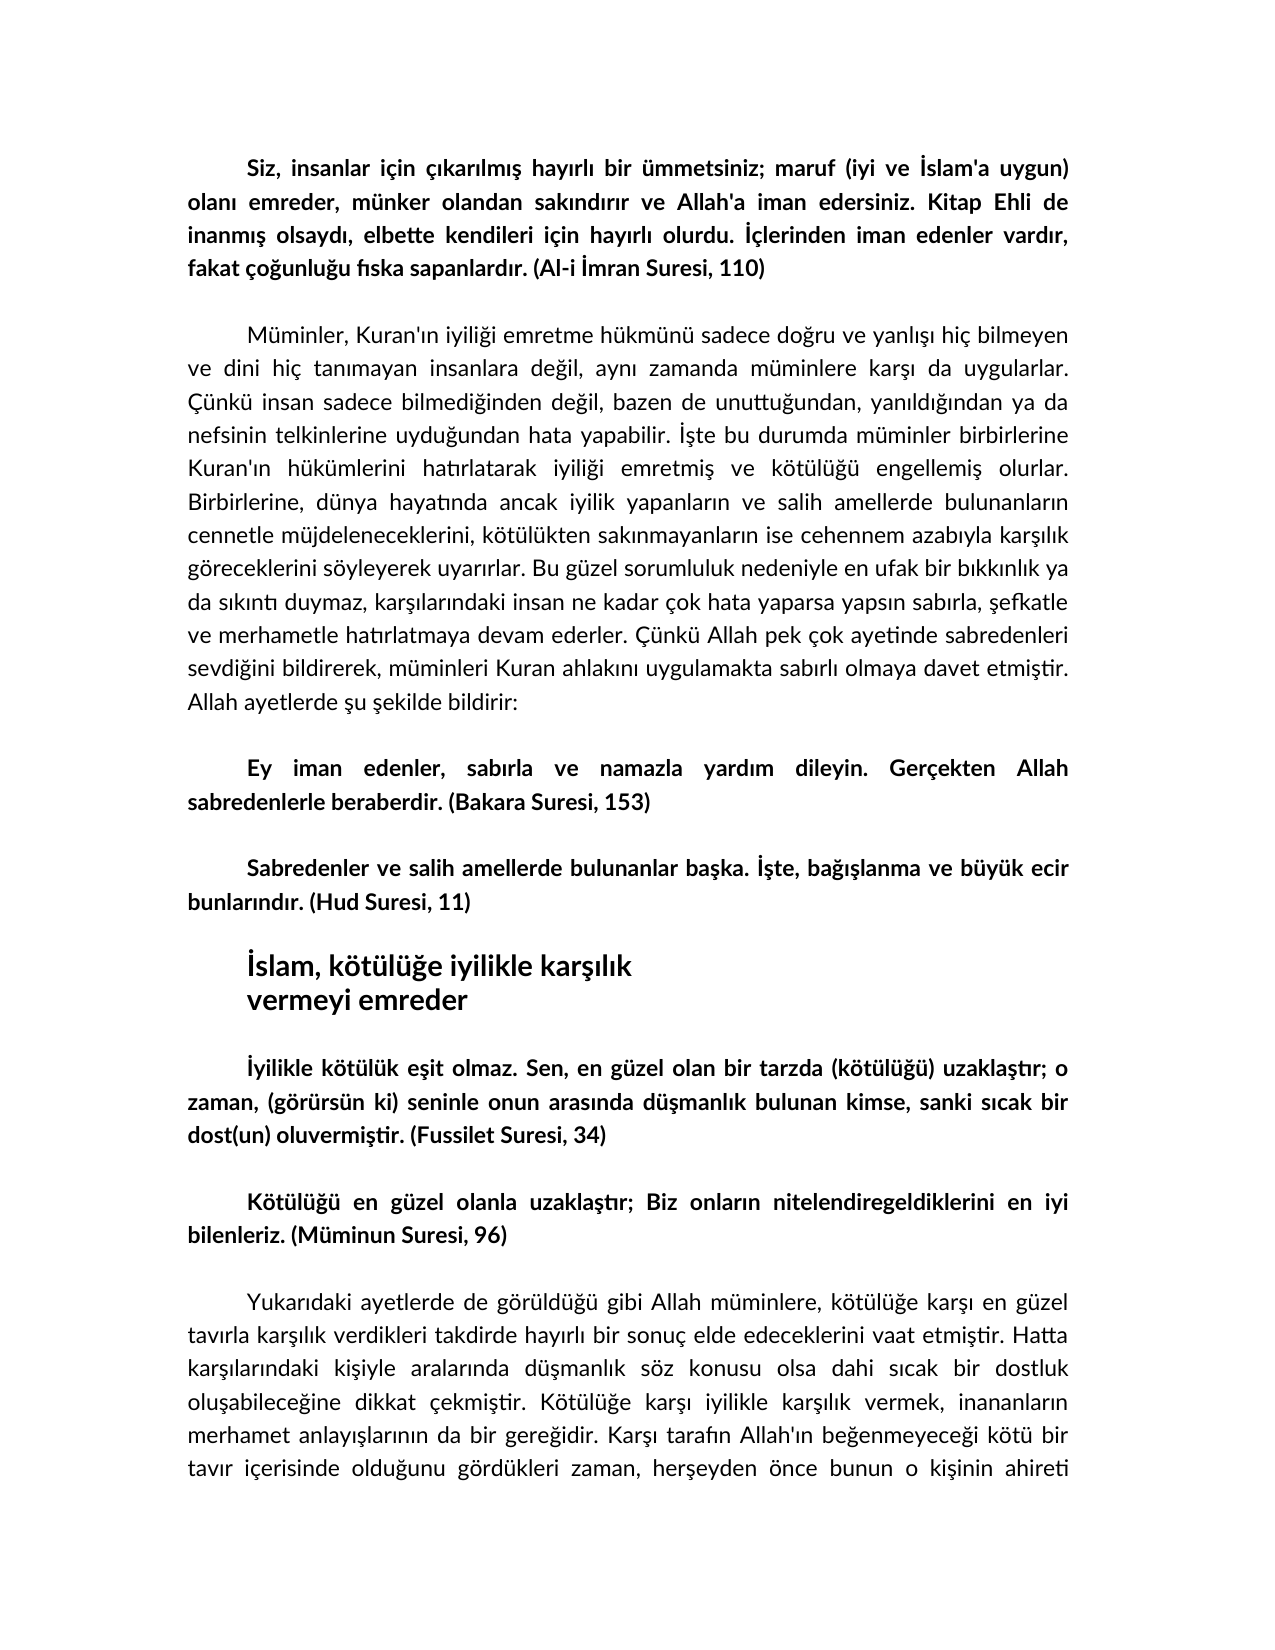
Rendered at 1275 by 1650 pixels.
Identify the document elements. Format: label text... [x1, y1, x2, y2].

text vermeyi emreder [187, 983, 1070, 1017]
text Müminler, Kuran'ın iyiliği emretme hükmünü sadece doğru ve yanlışı hiç bilmeyen ve dini hiç tanımayan insanlara değil, aynı zamanda müminlere karşı da uygularlar. Çünkü insan sadece bilmediğinden değil, bazen de unuttuğundan, yanıldığından ya da nefsinin telkinlerine uyduğundan hata yapabilir. İşte bu durumda müminler birbirlerine Kuran'ın hükümlerini hatırlatarak iyiliği emretmiş ve kötülüğü engellemiş olurlar. Birbirlerine, dünya hayatında ancak iyilik yapanların ve salih amellerde bulunanların cennetle müjdeleneceklerini, kötülükten sakınmayanların ise cehennem azabıyla karşılık göreceklerini söyleyerek uyarırlar. Bu güzel sorumluluk nedeniyle en ufak bir bıkkınlık ya da sıkıntı duymaz, karşılarındaki insan ne kadar çok hata yaparsa yapsın sabırla, şefkatle ve merhametle hatırlatmaya devam ederler. Çünkü Allah pek çok ayetinde sabredenleri sevdiğini bildirerek, müminleri Kuran ahlakını uygulamakta sabırlı olmaya davet etmiştir. Allah ayetlerde şu şekilde bildirir: [187, 317, 1070, 717]
text İslam, kötülüğe iyilikle karşılık [187, 950, 1070, 983]
text Sabredenler ve salih amellerde bulunanlar başka. İşte, bağışlanma ve büyük ecir bunlarındır. (Hud Suresi, 11) [187, 850, 1070, 917]
text Kötülüğü en güzel olanla uzaklaştır; Biz onların nitelendiregeldiklerini en iyi bilenleriz. (Müminun Suresi, 96) [187, 1183, 1070, 1250]
text İyilikle kötülük eşit olmaz. Sen, en güzel olan bir tarzda (kötülüğü) uzaklaştır; o zaman, (görürsün ki) seninle onun arasında düşmanlık bulunan kimse, sanki sıcak bir dost(un) oluvermiştir. (Fussilet Suresi, 34) [187, 1050, 1070, 1150]
text Siz, insanlar için çıkarılmış hayırlı bir ümmetsiniz; maruf (iyi ve İslam'a uygun) olanı emreder, münker olandan sakındırır ve Allah'a iman edersiniz. Kitap Ehli de inanmış olsaydı, elbette kendileri için hayırlı olurdu. İçlerinden iman edenler vardır, fakat çoğunluğu fıska sapanlardır. (Al-i İmran Suresi, 110) [187, 150, 1070, 283]
text Yukarıdaki ayetlerde de görüldüğü gibi Allah müminlere, kötülüğe karşı en güzel tavırla karşılık verdikleri takdirde hayırlı bir sonuç elde edeceklerini vaat etmiştir. Hatta karşılarındaki kişiyle aralarında düşmanlık söz konusu olsa dahi sıcak bir dostluk oluşabileceğine dikkat çekmiştir. Kötülüğe karşı iyilikle karşılık vermek, inananların merhamet anlayışlarının da bir gereğidir. Karşı tarafın Allah'ın beğenmeyeceği kötü bir tavır içerisinde olduğunu gördükleri zaman, herşeyden önce bunun o kişinin ahireti [187, 1283, 1070, 1483]
text Ey iman edenler, sabırla ve namazla yardım dileyin. Gerçekten Allah sabredenlerle beraberdir. (Bakara Suresi, 153) [187, 750, 1070, 817]
